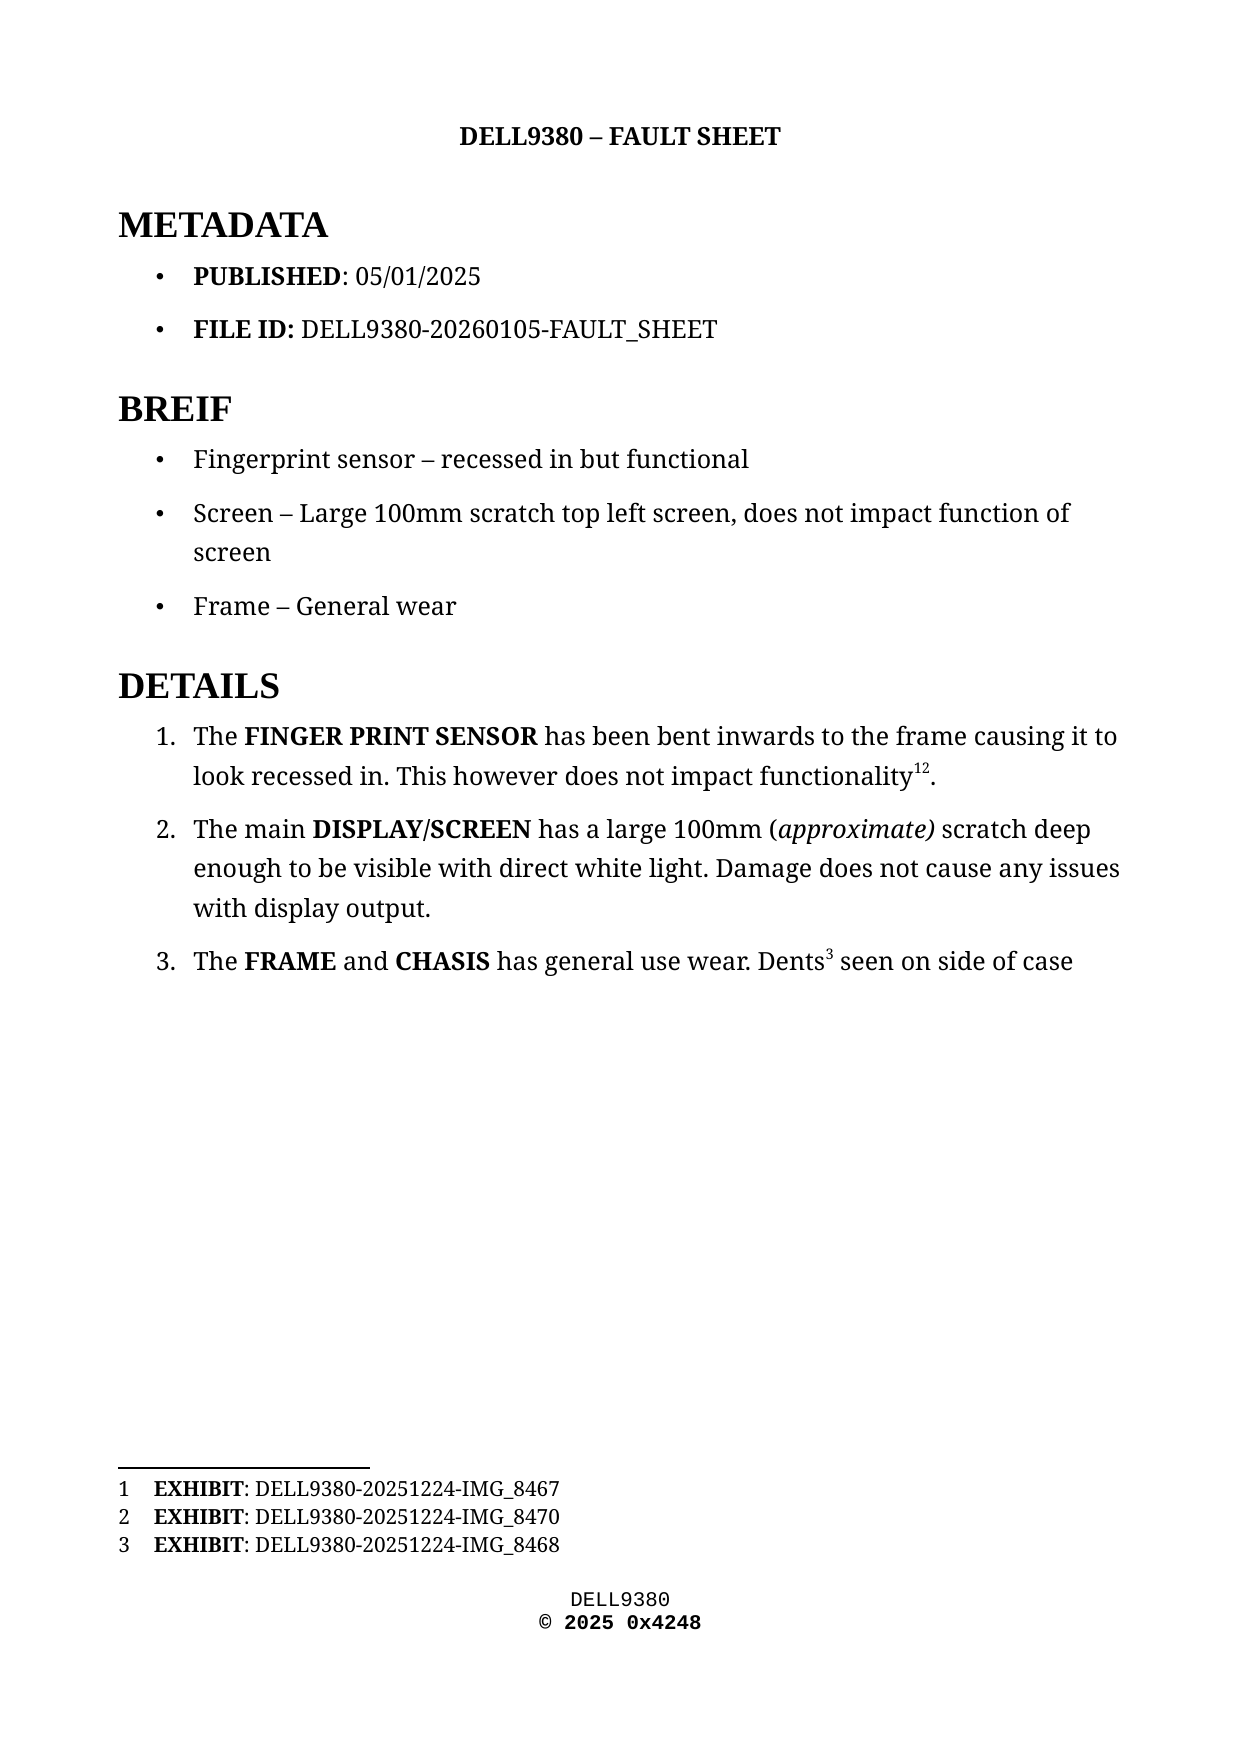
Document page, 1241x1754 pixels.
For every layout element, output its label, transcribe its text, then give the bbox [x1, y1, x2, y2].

list The FINGER PRINT SENSOR has been bent inwards to the frame causing it to look recessed in. This however does not impact functionality. [156, 719, 1122, 792]
list EXHIBIT: DELL9380-20251224-IMG_8468 [118, 1531, 1122, 1559]
list The main DISPLAY/SCREEN has a large 100mm (approximate) scratch deep enough to be visible with direct white light. Damage does not cause any issues with display output. [156, 812, 1122, 924]
list Frame – General wear [156, 589, 1122, 623]
list FILE ID: DELL9380-20260105-FAULT_SHEET [156, 312, 1122, 346]
list Fingerprint sensor – recessed in but functional [156, 442, 1122, 476]
list The FRAME and CHASIS has general use wear. Dents seen on side of case [156, 944, 1122, 978]
subtitle BREIF [118, 386, 1122, 429]
list PUBLISHED: 05/01/2025 [156, 258, 1122, 292]
subtitle DETAILS [118, 663, 1122, 706]
list EXHIBIT: DELL9380-20251224-IMG_8467 [118, 1474, 1122, 1502]
subtitle METADATA [118, 202, 1122, 246]
list Screen – Large 100mm scratch top left screen, does not impact function of screen [156, 496, 1122, 569]
list EXHIBIT: DELL9380-20251224-IMG_8470 [118, 1502, 1122, 1531]
